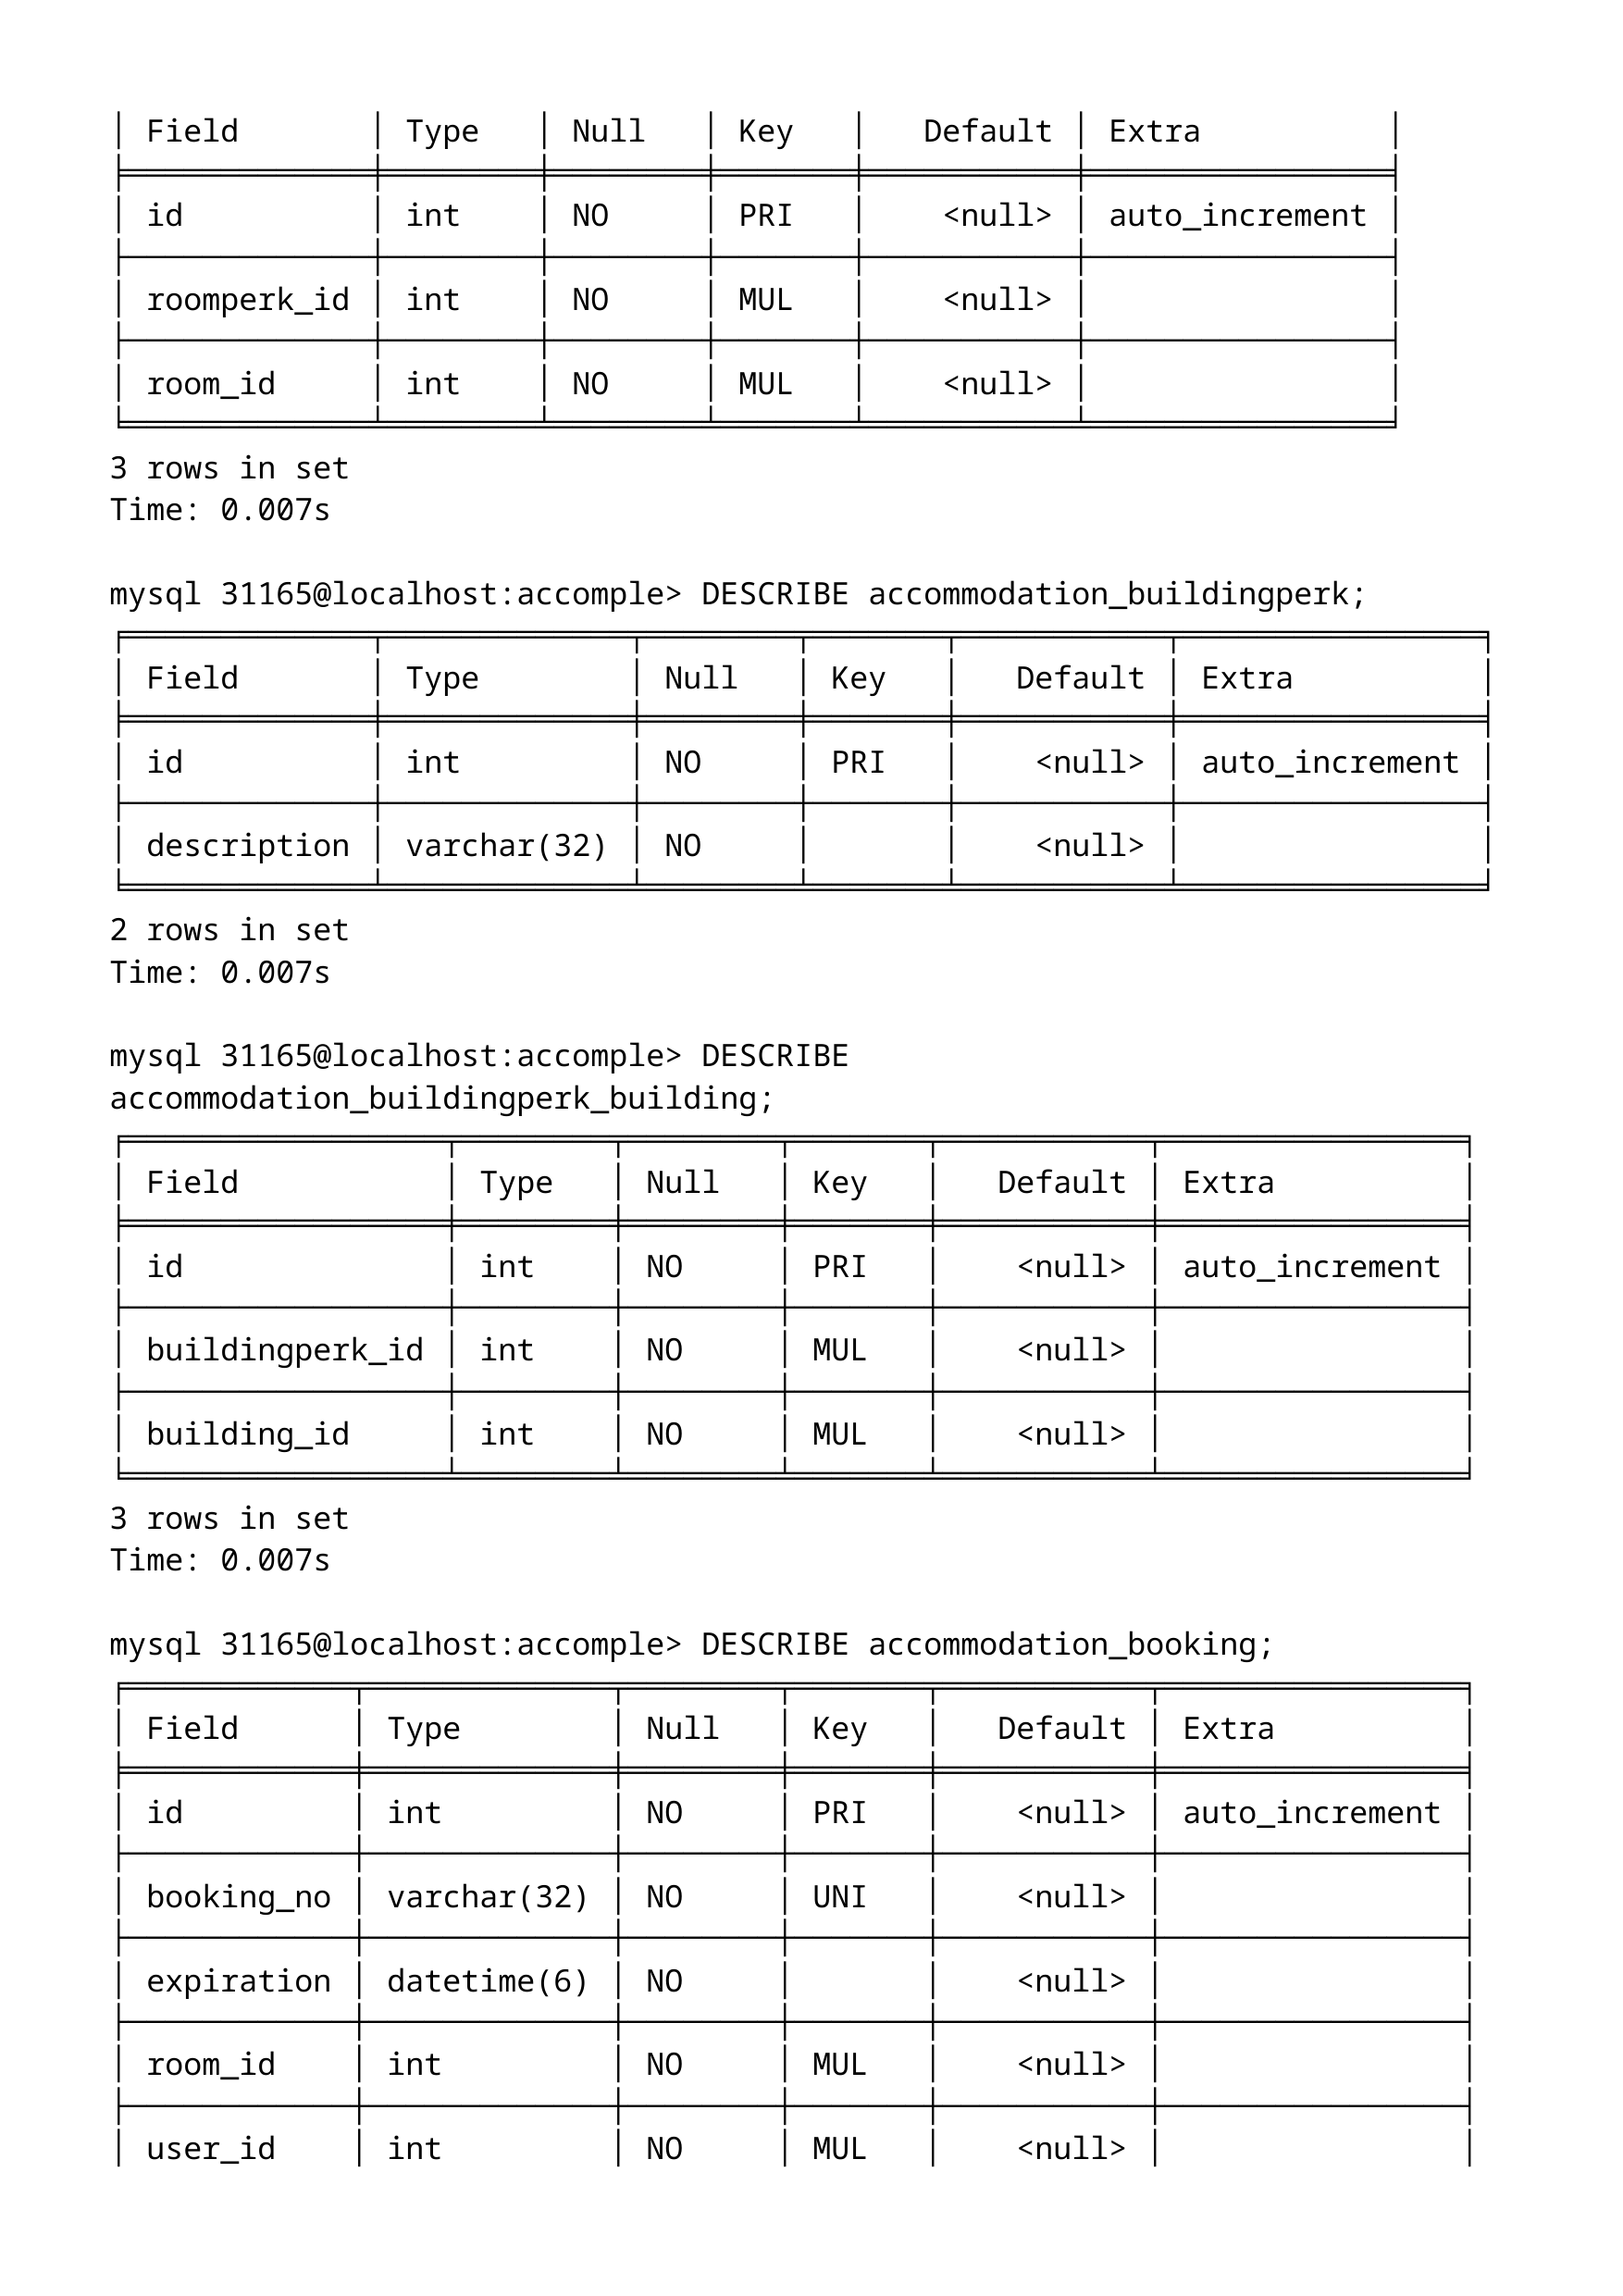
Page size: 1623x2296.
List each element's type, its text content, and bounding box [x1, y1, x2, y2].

text Time: 0.007s [109, 1538, 1514, 1581]
text ╞═════════════════╪════════╪════════╪═══════╪═══════════╪════════════════╡ [109, 1202, 1514, 1244]
text 3 rows in set [109, 445, 1514, 488]
text ╞═════════════╪════════╪════════╪═══════╪═══════════╪════════════════╡ [109, 151, 1514, 193]
text ├────────────┼─────────────┼────────┼───────┼───────────┼────────────────┤ [109, 1832, 1514, 1875]
text │ id │ int │ NO │ PRI │ <null> │ auto_increment │ [109, 739, 1514, 782]
text ├─────────────┼─────────────┼────────┼───────┼───────────┼────────────────┤ [109, 782, 1514, 824]
text │ id │ int │ NO │ PRI │ <null> │ auto_increment │ [109, 1791, 1514, 1832]
text ╞════════════╪═════════════╪════════╪═══════╪═══════════╪════════════════╡ [109, 1748, 1514, 1791]
text Time: 0.007s [109, 488, 1514, 529]
text │ Field │ Type │ Null │ Key │ Default │ Extra │ [109, 655, 1514, 698]
text ├─────────────────┼────────┼────────┼───────┼───────────┼────────────────┤ [109, 1286, 1514, 1328]
text │ description │ varchar(32) │ NO │ │ <null> │ │ [109, 824, 1514, 866]
text │ roomperk_id │ int │ NO │ MUL │ <null> │ │ [109, 278, 1514, 319]
text │ Field │ Type │ Null │ Key │ Default │ Extra │ [109, 1160, 1514, 1202]
text 3 rows in set [109, 1496, 1514, 1538]
text ╒═════════════╤═════════════╤════════╤═══════╤═══════════╤════════════════╕ [109, 614, 1514, 655]
text mysql 31165@localhost:accomple> DESCRIBE accommodation_buildingperk; [109, 572, 1514, 614]
text ├────────────┼─────────────┼────────┼───────┼───────────┼────────────────┤ [109, 2085, 1514, 2127]
text │ buildingperk_id │ int │ NO │ MUL │ <null> │ │ [109, 1328, 1514, 1371]
text │ room_id │ int │ NO │ MUL │ <null> │ │ [109, 2042, 1514, 2085]
text ├─────────────┼────────┼────────┼───────┼───────────┼────────────────┤ [109, 319, 1514, 362]
text ├─────────────────┼────────┼────────┼───────┼───────────┼────────────────┤ [109, 1371, 1514, 1412]
text │ expiration │ datetime(6) │ NO │ │ <null> │ │ [109, 1958, 1514, 2001]
text │ Field │ Type │ Null │ Key │ Default │ Extra │ [109, 109, 1514, 151]
text │ user_id │ int │ NO │ MUL │ <null> │ │ [109, 2127, 1514, 2168]
text │ Field │ Type │ Null │ Key │ Default │ Extra │ [109, 1706, 1514, 1748]
text ├────────────┼─────────────┼────────┼───────┼───────────┼────────────────┤ [109, 2001, 1514, 2042]
text ╘═════════════╧═════════════╧════════╧═══════╧═══════════╧════════════════╛ [109, 866, 1514, 908]
text │ id │ int │ NO │ PRI │ <null> │ auto_increment │ [109, 1244, 1514, 1286]
text │ id │ int │ NO │ PRI │ <null> │ auto_increment │ [109, 193, 1514, 235]
text │ room_id │ int │ NO │ MUL │ <null> │ │ [109, 362, 1514, 403]
text ╒════════════╤═════════════╤════════╤═══════╤═══════════╤════════════════╕ [109, 1664, 1514, 1706]
text 2 rows in set [109, 908, 1514, 949]
text │ booking_no │ varchar(32) │ NO │ UNI │ <null> │ │ [109, 1875, 1514, 1917]
text ╘═════════════╧════════╧════════╧═══════╧═══════════╧════════════════╛ [109, 403, 1514, 445]
text ├─────────────┼────────┼────────┼───────┼───────────┼────────────────┤ [109, 235, 1514, 278]
text ├────────────┼─────────────┼────────┼───────┼───────────┼────────────────┤ [109, 1917, 1514, 1958]
text mysql 31165@localhost:accomple> DESCRIBE accommodation_buildingperk_building; [109, 1034, 1514, 1118]
text ╒═════════════════╤════════╤════════╤═══════╤═══════════╤════════════════╕ [109, 1118, 1514, 1160]
text Time: 0.007s [109, 949, 1514, 992]
text ╘═════════════════╧════════╧════════╧═══════╧═══════════╧════════════════╛ [109, 1454, 1514, 1496]
text ╞═════════════╪═════════════╪════════╪═══════╪═══════════╪════════════════╡ [109, 698, 1514, 739]
text │ building_id │ int │ NO │ MUL │ <null> │ │ [109, 1412, 1514, 1454]
text mysql 31165@localhost:accomple> DESCRIBE accommodation_booking; [109, 1622, 1514, 1664]
